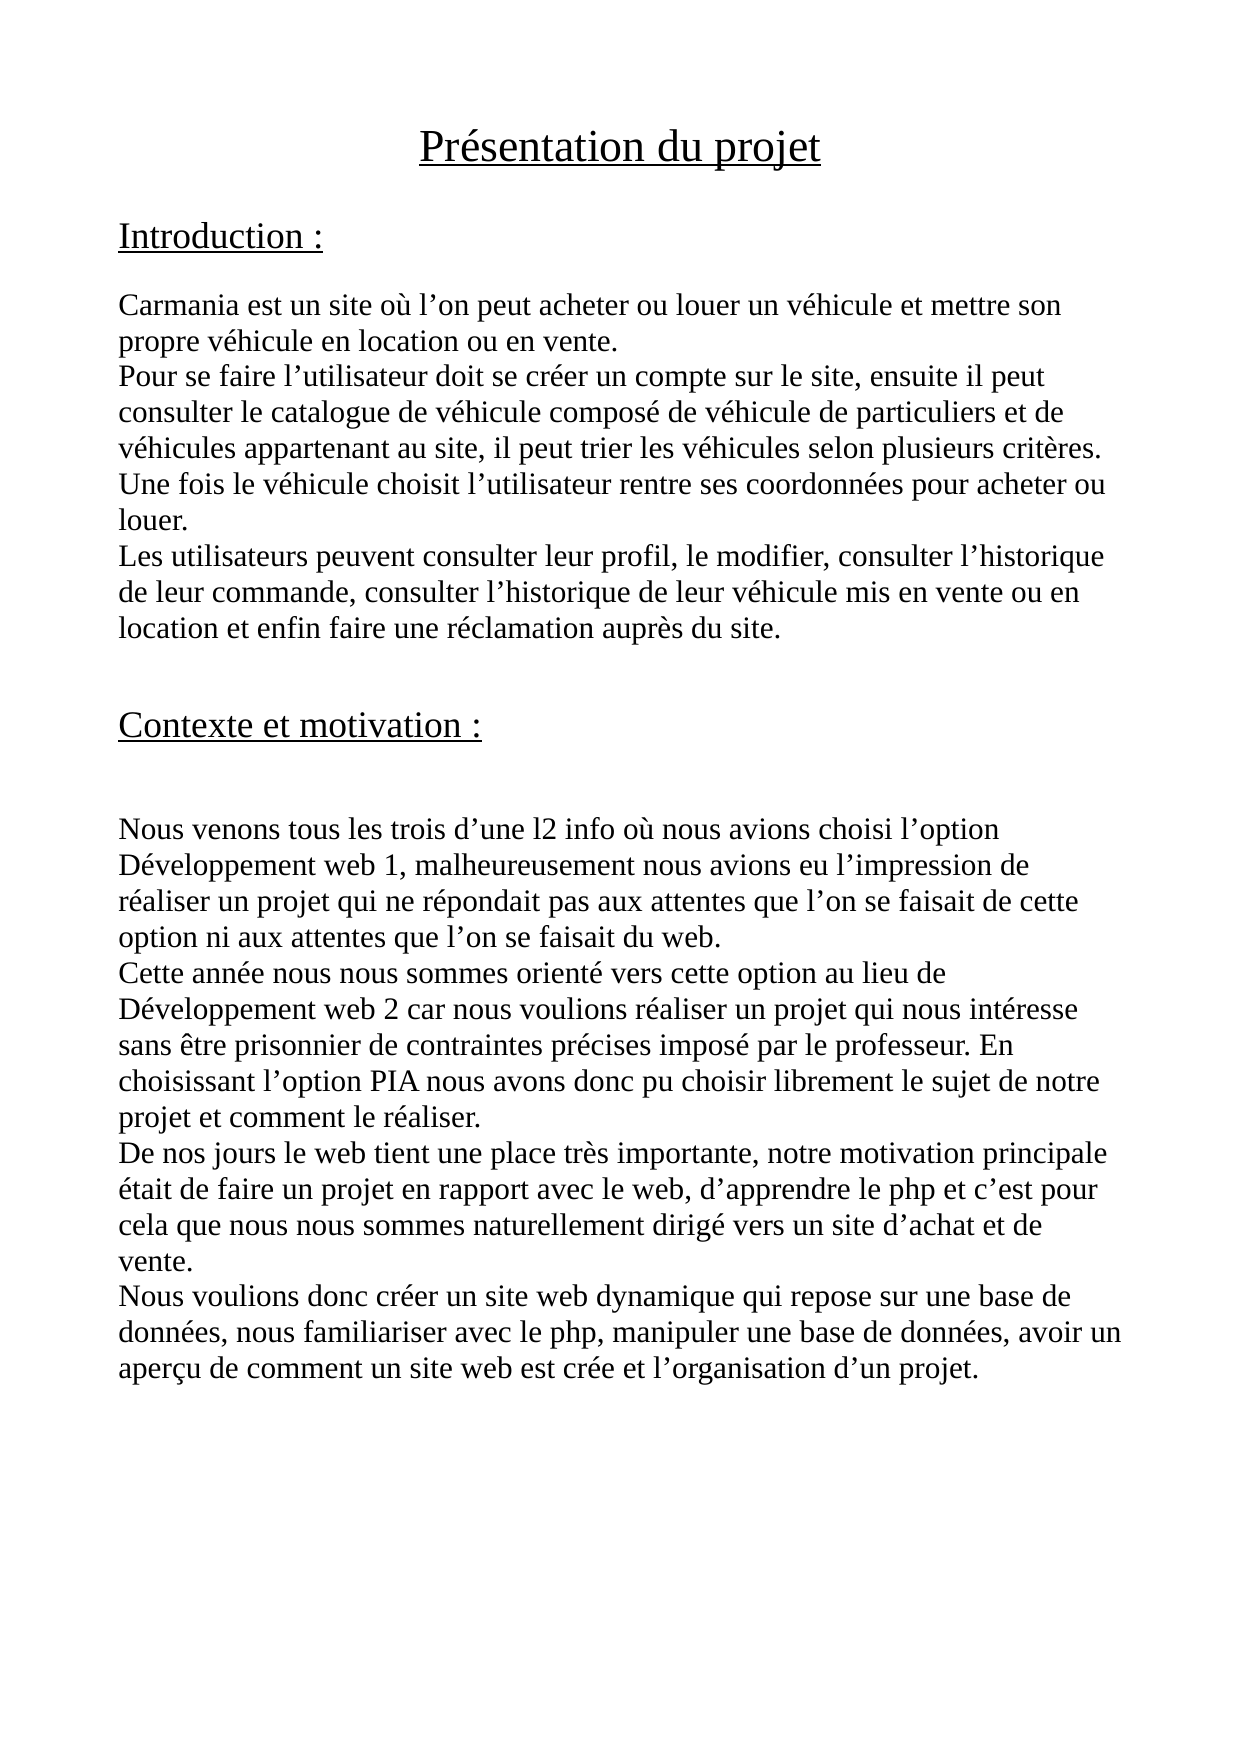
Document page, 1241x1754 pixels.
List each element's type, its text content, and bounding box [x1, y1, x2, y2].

text De nos jours le web tient une place très importante, notre motivation principale était de faire un projet en rapport avec le web, d’apprendre le php et c’est pour cela que nous nous sommes naturellement dirigé vers un site d’achat et de vente. [118, 1134, 1122, 1278]
text Présentation du projet [118, 118, 1122, 171]
text Introduction : [118, 214, 1122, 257]
text Nous voulions donc créer un site web dynamique qui repose sur une base de données, nous familiariser avec le php, manipuler une base de données, avoir un aperçu de comment un site web est crée et l’organisation d’un projet. [118, 1278, 1122, 1386]
text Carmania est un site où l’on peut acheter ou louer un véhicule et mettre son propre véhicule en location ou en vente. [118, 286, 1122, 358]
text Contexte et motivation : [118, 703, 1122, 746]
text Cette année nous nous sommes orienté vers cette option au lieu de Développement web 2 car nous voulions réaliser un projet qui nous intéresse sans être prisonnier de contraintes précises imposé par le professeur. En choisissant l’option PIA nous avons donc pu choisir librement le sujet de notre projet et comment le réaliser. [118, 954, 1122, 1134]
text Une fois le véhicule choisit l’utilisateur rentre ses coordonnées pour acheter ou louer. [118, 466, 1122, 537]
text Pour se faire l’utilisateur doit se créer un compte sur le site, ensuite il peut consulter le catalogue de véhicule composé de véhicule de particuliers et de véhicules appartenant au site, il peut trier les véhicules selon plusieurs critères. [118, 358, 1122, 466]
text Les utilisateurs peuvent consulter leur profil, le modifier, consulter l’historique de leur commande, consulter l’historique de leur véhicule mis en vente ou en location et enfin faire une réclamation auprès du site. [118, 537, 1122, 645]
text Nous venons tous les trois d’une l2 info où nous avions choisi l’option Développement web 1, malheureusement nous avions eu l’impression de réaliser un projet qui ne répondait pas aux attentes que l’on se faisait de cette option ni aux attentes que l’on se faisait du web. [118, 811, 1122, 954]
